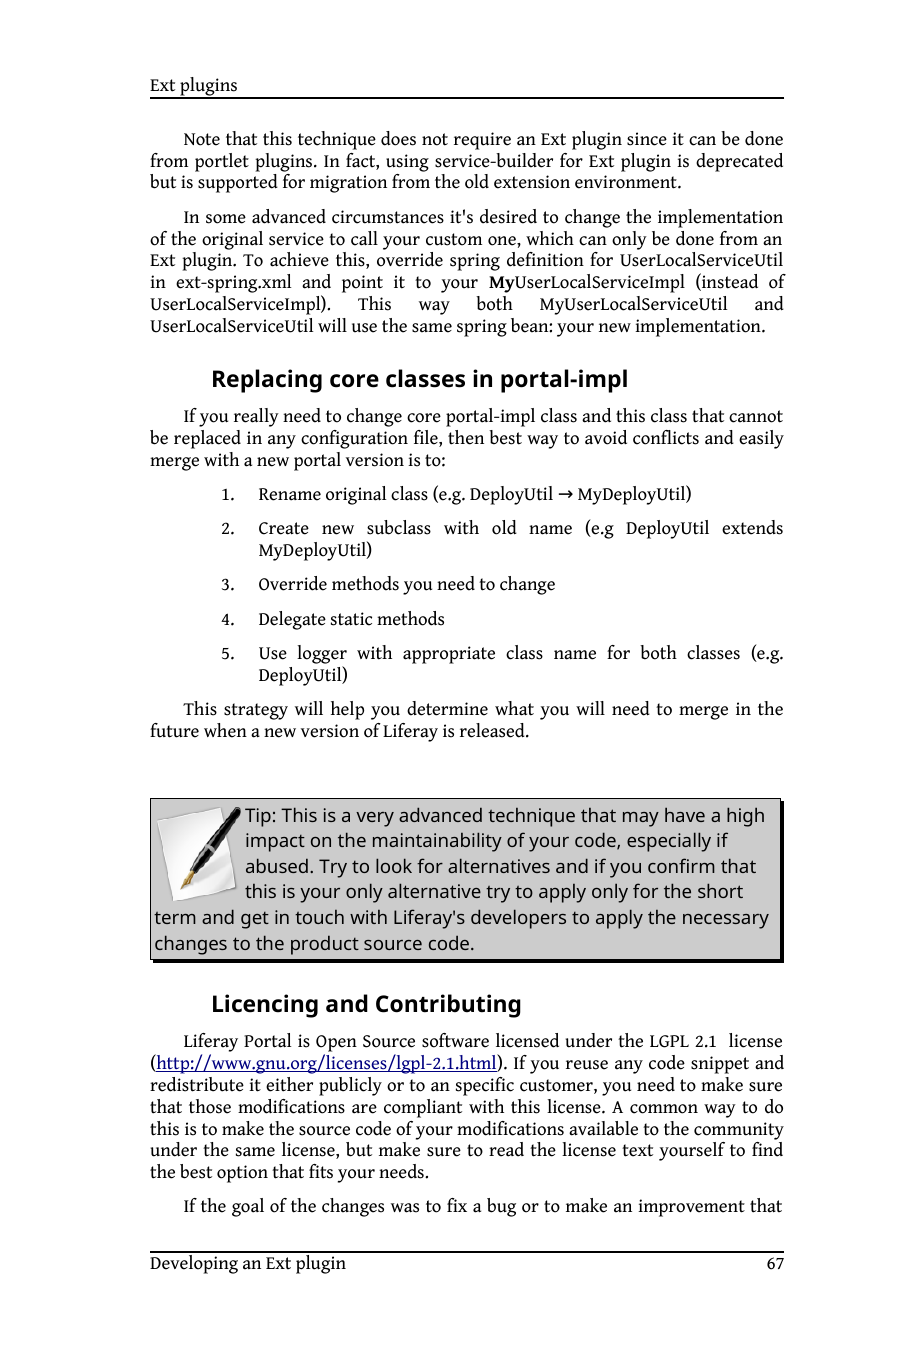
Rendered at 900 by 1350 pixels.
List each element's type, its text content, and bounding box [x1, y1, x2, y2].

text If you really need to change core portal-impl class and this class that cannot be replaced in any configuration file, then best way to avoid conflicts and easily merge with a new portal version is to: [150, 406, 784, 471]
text This strategy will help you determine what you will need to merge in the future when a new version of Liferay is released. [150, 699, 784, 742]
text In some advanced circumstances it's desired to change the implementation of the original service to call your custom one, which can only be done from an Ext plugin. To achieve this, override spring definition for UserLocalServiceUtil in ext-spring.xml and point it to your MyUserLocalServiceImpl (instead of UserLocalServiceImpl). This way both MyUserLocalServiceUtil and UserLocalServiceUtil will use the same spring bean: your new implementation. [150, 207, 784, 337]
list Use logger with appropriate class name for both classes (e.g. DeployUtil) [221, 643, 784, 686]
text Note that this technique does not require an Ext plugin since it can be done from portlet plugins. In fact, using service-builder for Ext plugin is deprecated but is supported for migration from the old extension environment. [150, 129, 784, 194]
text Liferay Portal is Open Source software licensed under the LGPL 2.1 license (http://www.gnu.org/licenses/lgpl-2.1.html). If you reuse any code snippet and redistribute it either publicly or to an specific customer, you need to make sure that those modifications are compliant with this license. A common way to do this is to make the source code of your modifications available to the community under the same license, but make sure to read the license text yourself to find the best option that fits your needs. [150, 1031, 784, 1184]
list Override methods you need to change [221, 574, 784, 596]
text If the goal of the changes was to fix a bug or to make an improvement that [150, 1196, 784, 1218]
subtitle Licencing and Contributing [205, 988, 784, 1019]
subtitle Replacing core classes in portal-impl [205, 363, 784, 394]
list Rename original class (e.g. DeployUtil → MyDeployUtil) [221, 484, 784, 506]
picture [157, 807, 241, 901]
list Create new subclass with old name (e.g DeployUtil extends MyDeployUtil) [221, 518, 784, 562]
text Tip: This is a very advanced technique that may have a high impact on the maintainability of your code, especially if abused. Try to look for alternatives and if you confirm that this is your only alternative try to apply only for the short term and get in touch with Liferay's developers to apply the necessary changes to the product source code. [151, 799, 780, 959]
list Delegate static methods [221, 608, 784, 630]
